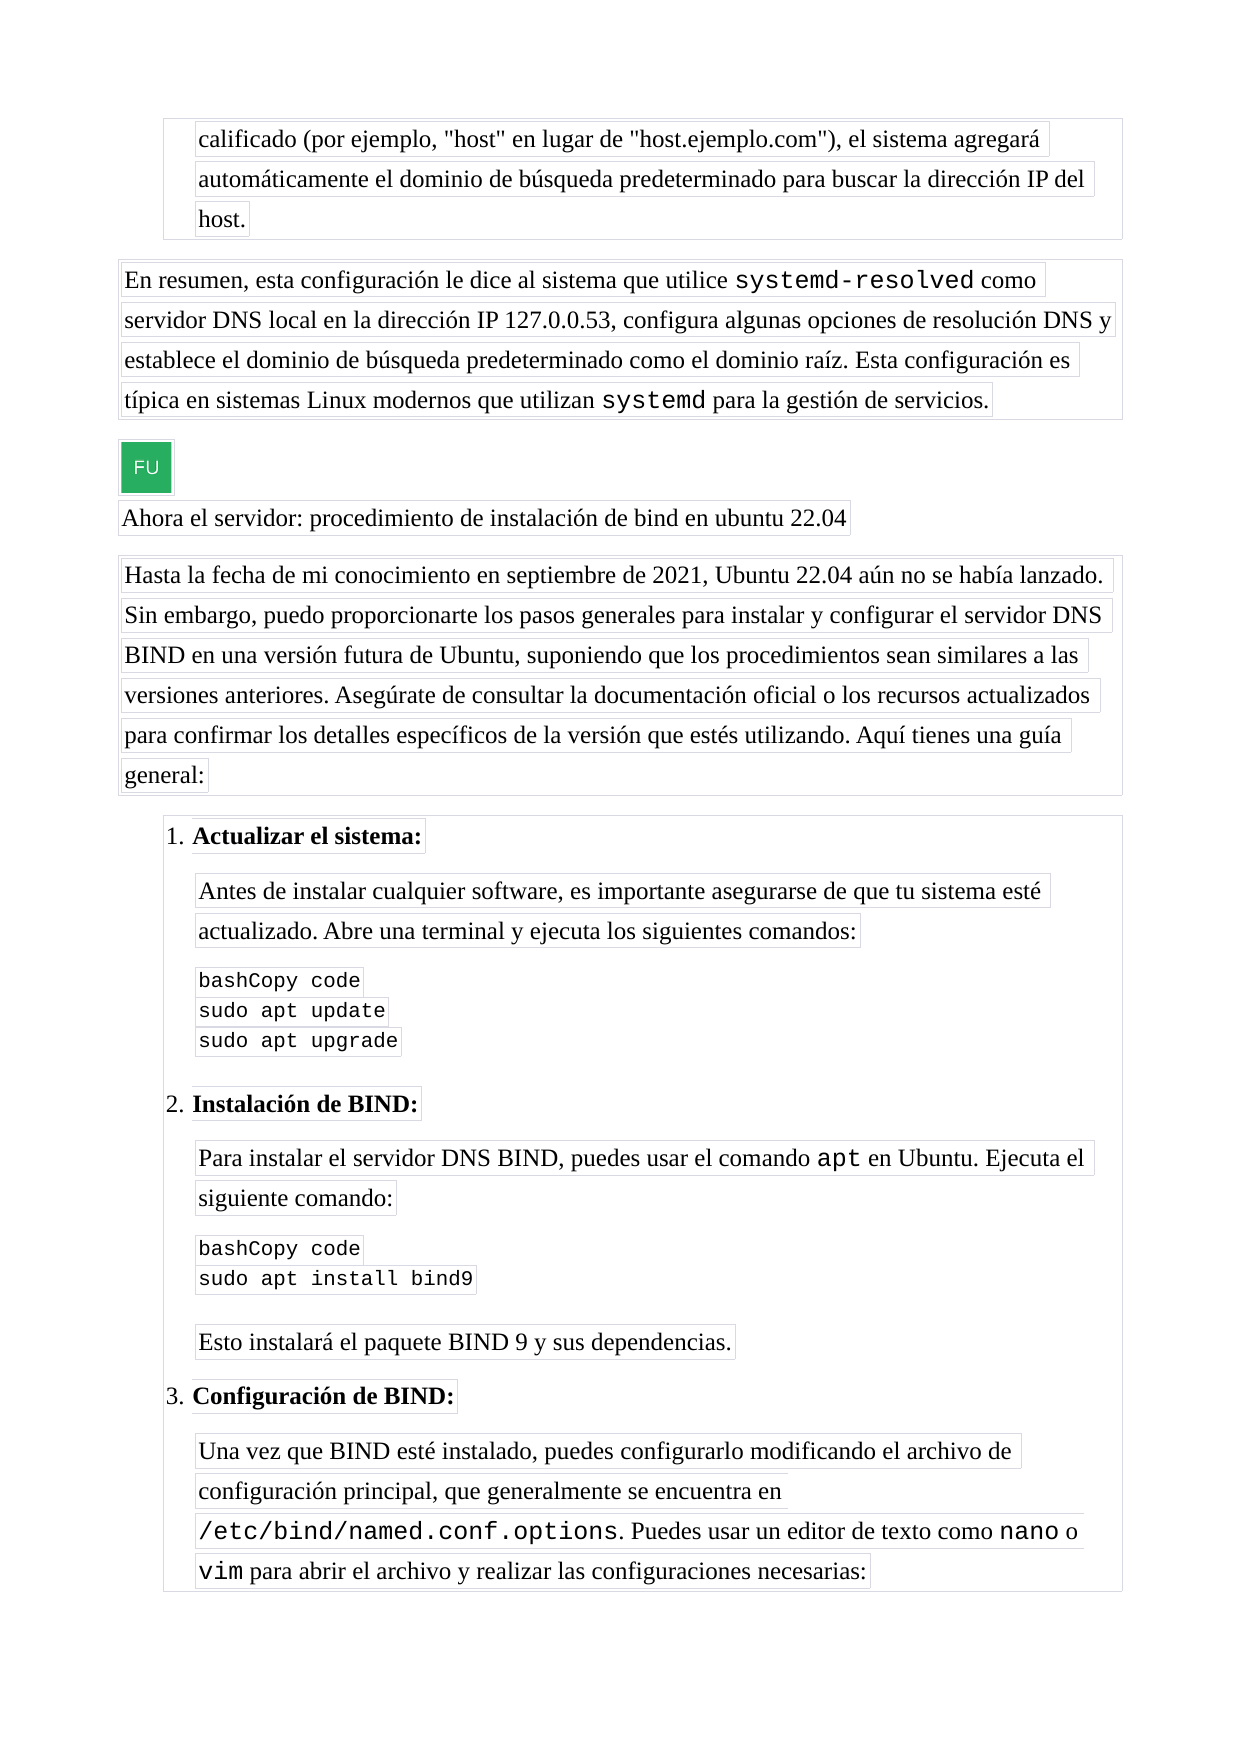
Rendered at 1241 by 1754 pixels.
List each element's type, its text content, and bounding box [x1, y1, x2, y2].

list Una vez que BIND esté instalado, puedes configurarlo modificando el archivo de configuración principal, que generalmente se encuentra en /etc/bind/named.conf.options. Puedes usar un editor de texto como nano o vim para abrir el archivo y realizar las configuraciones necesarias: [164, 1430, 1122, 1591]
list bashCopy code [164, 1232, 1122, 1262]
list Antes de instalar cualquier software, es importante asegurarse de que tu sistema esté actualizado. Abre una terminal y ejecuta los siguientes comandos: [164, 870, 1122, 947]
list Esto instalará el paquete BIND 9 y sus dependencias. [164, 1321, 1122, 1359]
list sudo apt update [364, 994, 1122, 1024]
list sudo apt update [196, 998, 388, 1024]
list bashCopy code [164, 964, 1122, 994]
list Para instalar el servidor DNS BIND, puedes usar el comando apt en Ubuntu. Ejecuta el siguiente comando: [164, 1137, 1122, 1215]
list sudo apt install bind9 [196, 1266, 476, 1294]
list sudo apt upgrade [196, 1028, 401, 1056]
list calificado (por ejemplo, "host" en lugar de "host.ejemplo.com"), el sistema agregará automáticamente el dominio de búsqueda predeterminado para buscar la dirección IP del host. [164, 119, 1122, 239]
list sudo apt install bind9 [164, 1262, 195, 1294]
list Instalación de BIND: [164, 1083, 1122, 1121]
text [851, 500, 1122, 535]
text En resumen, esta configuración le dice al sistema que utilice systemd-resolved como servidor DNS local en la dirección IP 127.0.0.53, configura algunas opciones de resolución DNS y establece el dominio de búsqueda predeterminado como el dominio raíz. Esta configuración es típica en sistemas Linux modernos que utilizan systemd para la gestión de servicios. [119, 260, 1122, 419]
picture [121, 442, 172, 493]
list Actualizar el sistema: [164, 816, 1122, 853]
list Configuración de BIND: [164, 1375, 1122, 1413]
list sudo apt update [164, 994, 195, 1024]
list sudo apt upgrade [389, 1024, 1122, 1056]
text Ahora el servidor: procedimiento de instalación de bind en ubuntu 22.04 [119, 501, 850, 535]
list sudo apt install bind9 [364, 1262, 1122, 1294]
text Hasta la fecha de mi conocimiento en septiembre de 2021, Ubuntu 22.04 aún no se había lanzado. Sin embargo, puedo proporcionarte los pasos generales para instalar y configurar el servidor DNS BIND en una versión futura de Ubuntu, suponiendo que los procedimientos sean similares a las versiones anteriores. Asegúrate de consultar la documentación oficial o los recursos actualizados para confirmar los detalles específicos de la versión que estés utilizando. Aquí tienes una guía general: [119, 556, 1122, 795]
list sudo apt upgrade [164, 1024, 195, 1056]
